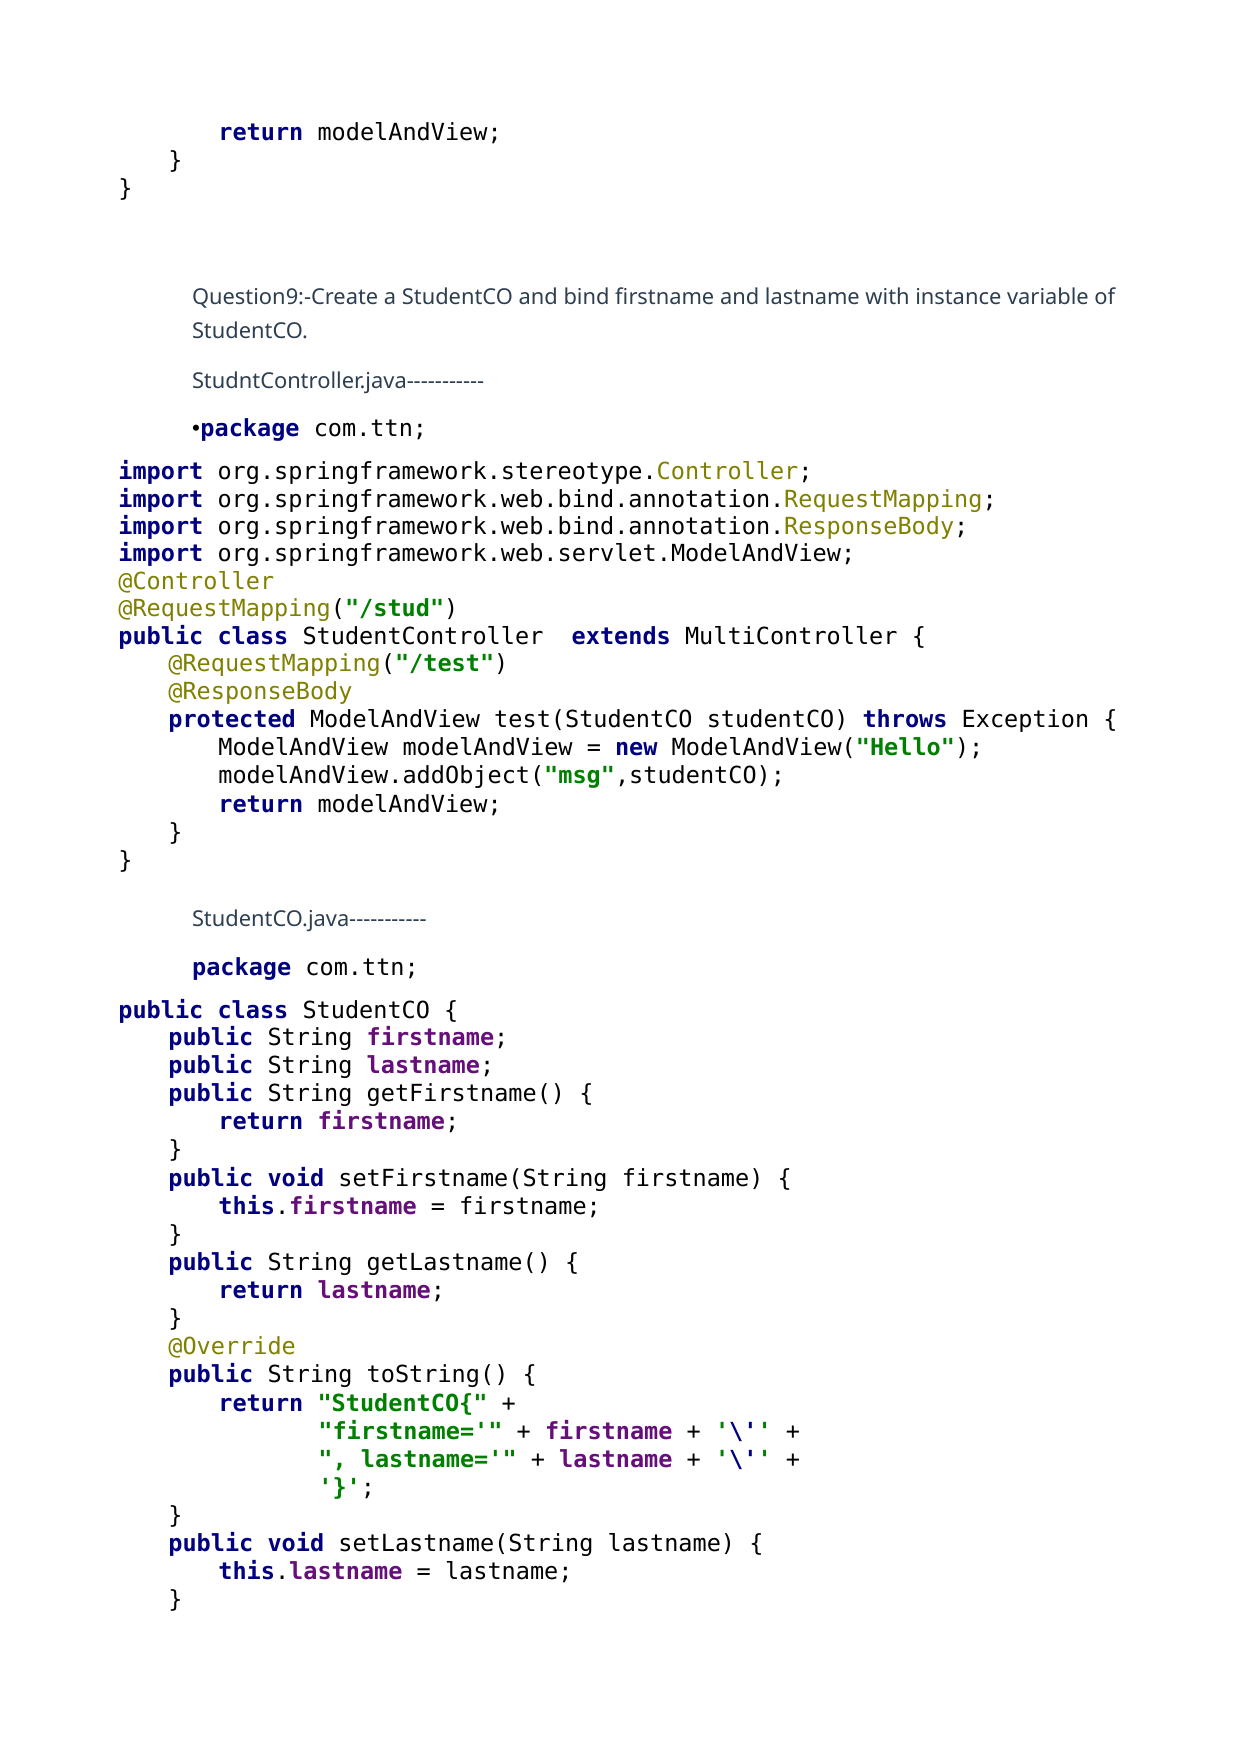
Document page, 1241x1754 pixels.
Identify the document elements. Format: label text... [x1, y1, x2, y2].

text } [118, 1136, 1122, 1164]
list StudentCO.java----------- [118, 903, 1122, 933]
text return modelAndView; [118, 790, 1122, 818]
text return firstname; [118, 1108, 1122, 1136]
text import org.springframework.web.servlet.ModelAndView; [118, 540, 1122, 567]
text import org.springframework.web.bind.annotation.ResponseBody; [118, 513, 1122, 540]
text import org.springframework.web.bind.annotation.RequestMapping; [118, 485, 1122, 513]
text public class StudentCO { [118, 996, 1122, 1023]
text public void setFirstname(String firstname) { [118, 1164, 1122, 1192]
text public class StudentController extends MultiController { [118, 622, 1122, 649]
text public String lastname; [118, 1052, 1122, 1080]
text @RequestMapping("/test") [118, 649, 1122, 678]
list StudntController.java----------- [118, 365, 1122, 395]
list package com.ttn; [118, 415, 1122, 442]
text } [118, 1305, 1122, 1333]
text public void setLastname(String lastname) { [118, 1530, 1122, 1558]
text @Override [118, 1333, 1122, 1361]
text public String firstname; [118, 1023, 1122, 1052]
text public String toString() { [118, 1361, 1122, 1389]
text return lastname; [118, 1277, 1122, 1305]
text import org.springframework.stereotype.Controller; [118, 458, 1122, 485]
text } [118, 846, 1122, 874]
text @Controller [118, 567, 1122, 595]
text ModelAndView modelAndView = new ModelAndView("Hello"); [118, 734, 1122, 762]
list package com.ttn; [118, 953, 1122, 981]
text } [118, 1220, 1122, 1248]
text } [118, 146, 1122, 174]
text this.lastname = lastname; [118, 1558, 1122, 1586]
text @RequestMapping("/stud") [118, 595, 1122, 622]
text return "StudentCO{" + [118, 1389, 1122, 1417]
text } [118, 1502, 1122, 1530]
text return modelAndView; [118, 118, 1122, 146]
text @ResponseBody [118, 678, 1122, 706]
text "firstname='" + firstname + '\'' + [118, 1417, 1122, 1445]
text } [118, 174, 1122, 202]
text public String getLastname() { [118, 1248, 1122, 1277]
text public String getFirstname() { [118, 1080, 1122, 1108]
text } [118, 1586, 1122, 1614]
text } [118, 818, 1122, 846]
text modelAndView.addObject("msg",studentCO); [118, 762, 1122, 790]
text this.firstname = firstname; [118, 1192, 1122, 1220]
text '}'; [118, 1473, 1122, 1502]
text protected ModelAndView test(StudentCO studentCO) throws Exception { [118, 706, 1122, 734]
list Question9:-Create a StudentCO and bind firstname and lastname with instance variable of StudentCO. [118, 281, 1122, 345]
text ", lastname='" + lastname + '\'' + [118, 1445, 1122, 1473]
